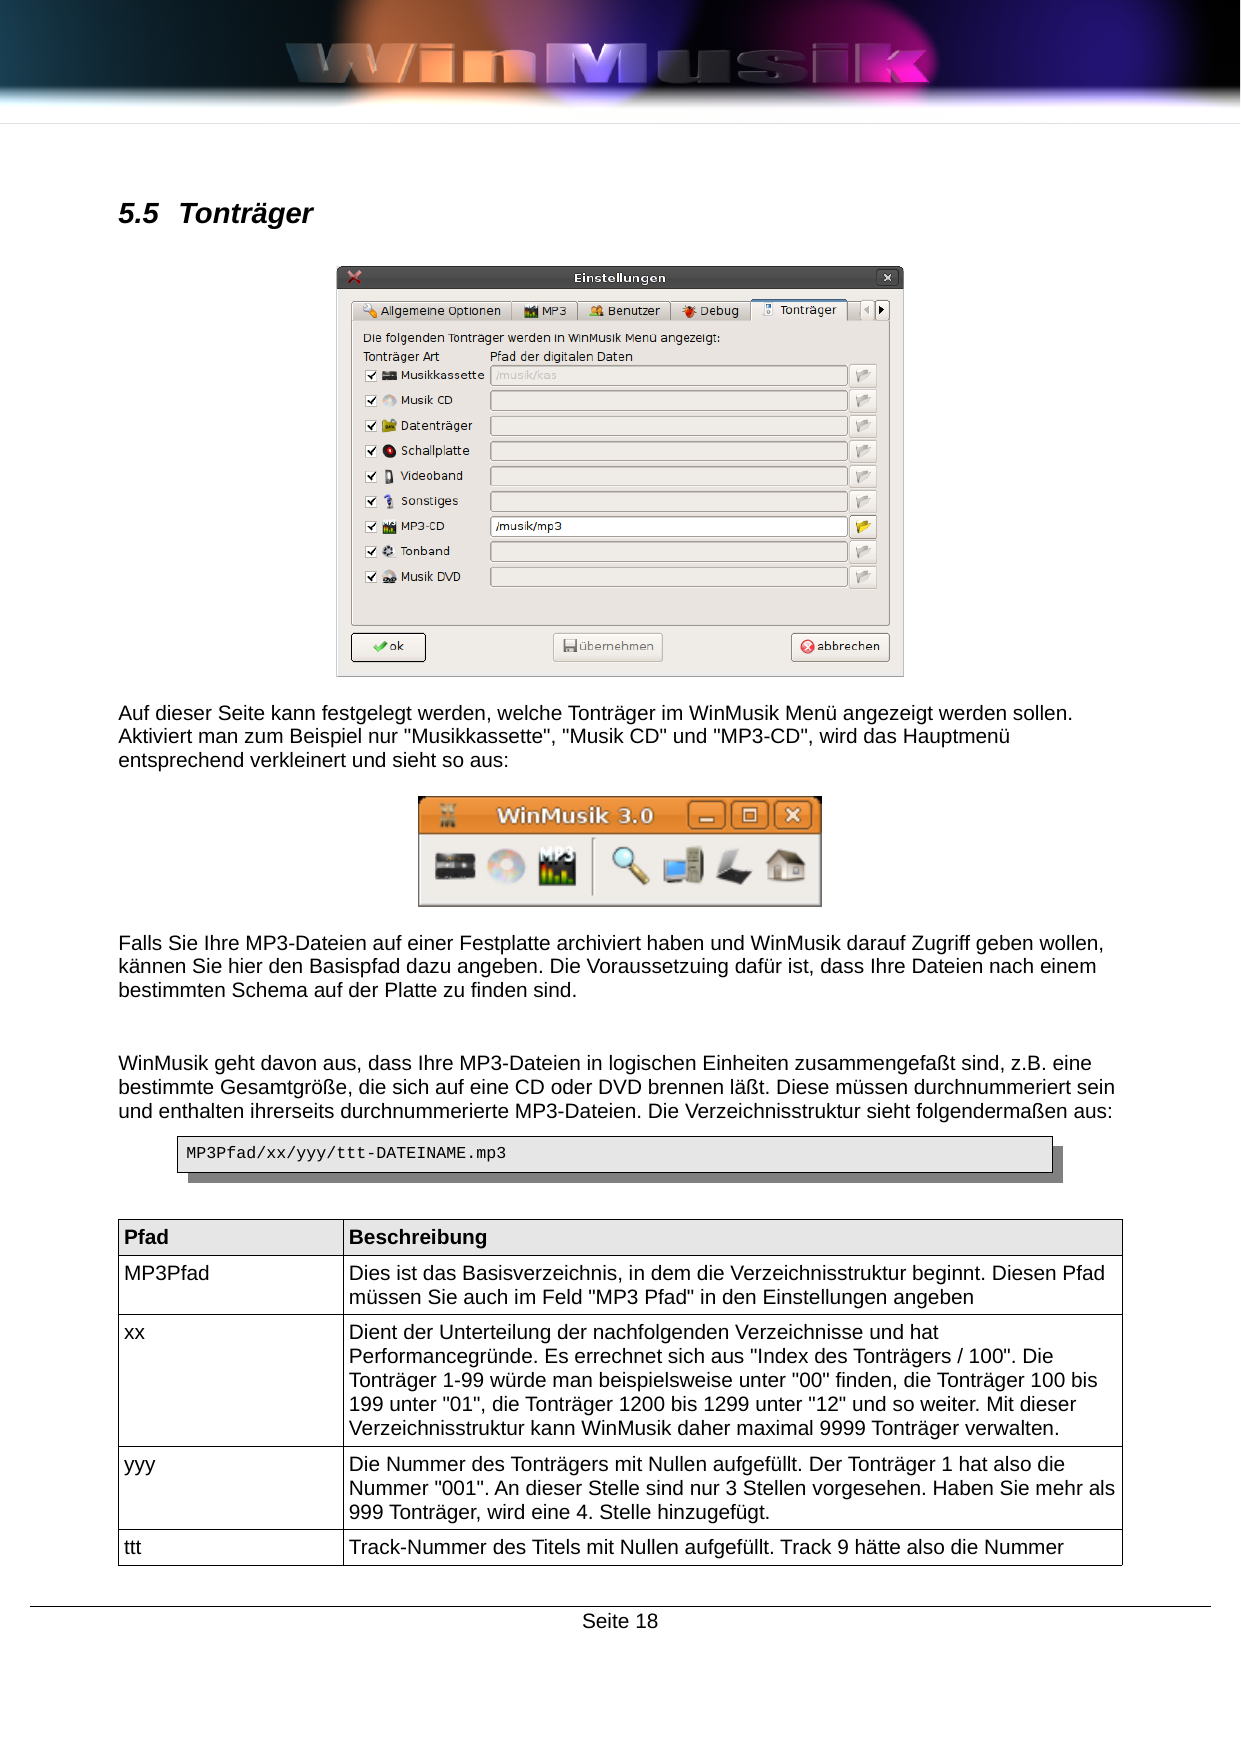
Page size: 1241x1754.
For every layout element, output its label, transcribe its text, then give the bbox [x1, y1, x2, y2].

table_cell MP3Pfad [119, 1256, 343, 1314]
table_cell Dies ist das Basisverzeichnis, in dem die Verzeichnisstruktur beginnt. Diesen Pfad müssen Sie auch im Feld "MP3 Pfad" in den Einstellungen angeben [344, 1256, 1122, 1314]
table_cell Die Nummer des Tonträgers mit Nullen aufgefüllt. Der Tonträger 1 hat also die Nummer "001". An dieser Stelle sind nur 3 Stellen vorgesehen. Haben Sie mehr als 999 Tonträger, wird eine 4. Stelle hinzugefügt. [344, 1447, 1122, 1529]
table_cell Track-Nummer des Titels mit Nullen aufgefüllt. Track 9 hätte also die Nummer [344, 1530, 1122, 1565]
text MP3Pfad/xx/yyy/ttt-DATEINAME.mp3 [178, 1137, 1052, 1172]
table_cell ttt [119, 1530, 343, 1565]
text Falls Sie Ihre MP3-Dateien auf einer Festplatte archiviert haben und WinMusik darauf Zugriff geben wollen, kännen Sie hier den Basispfad dazu angeben. Die Voraussetzuing dafür ist, dass Ihre Dateien nach einem bestimmten Schema auf der Platte zu finden sind. [118, 930, 1122, 1002]
table_cell Dient der Unterteilung der nachfolgenden Verzeichnisse und hat Performancegründe. Es errechnet sich aus "Index des Tonträgers / 100". Die Tonträger 1-99 würde man beispielsweise unter "00" finden, die Tonträger 100 bis 199 unter "01", die Tonträger 1200 bis 1299 unter "12" und so weiter. Mit dieser Verzeichnisstruktur kann WinMusik daher maximal 9999 Tonträger verwalten. [344, 1315, 1122, 1446]
table_cell xx [119, 1315, 343, 1446]
table_header Beschreibung [344, 1220, 1122, 1255]
picture [418, 796, 822, 907]
table_cell yyy [119, 1447, 343, 1529]
text Auf dieser Seite kann festgelegt werden, welche Tonträger im WinMusik Menü angezeigt werden sollen. Aktiviert man zum Beispiel nur "Musikkassette", "Musik CD" und "MP3-CD", wird das Hauptmenü entsprechend verkleinert und sieht so aus: [118, 700, 1122, 772]
subtitle Tonträger [118, 197, 1122, 230]
table_header Pfad [119, 1220, 343, 1255]
picture [336, 266, 904, 677]
text WinMusik geht davon aus, dass Ihre MP3-Dateien in logischen Einheiten zusammengefaßt sind, z.B. eine bestimmte Gesamtgröße, die sich auf eine CD oder DVD brennen läßt. Diese müssen durchnummeriert sein und enthalten ihrerseits durchnummerierte MP3-Dateien. Die Verzeichnisstruktur sieht folgendermaßen aus: [118, 1051, 1122, 1123]
